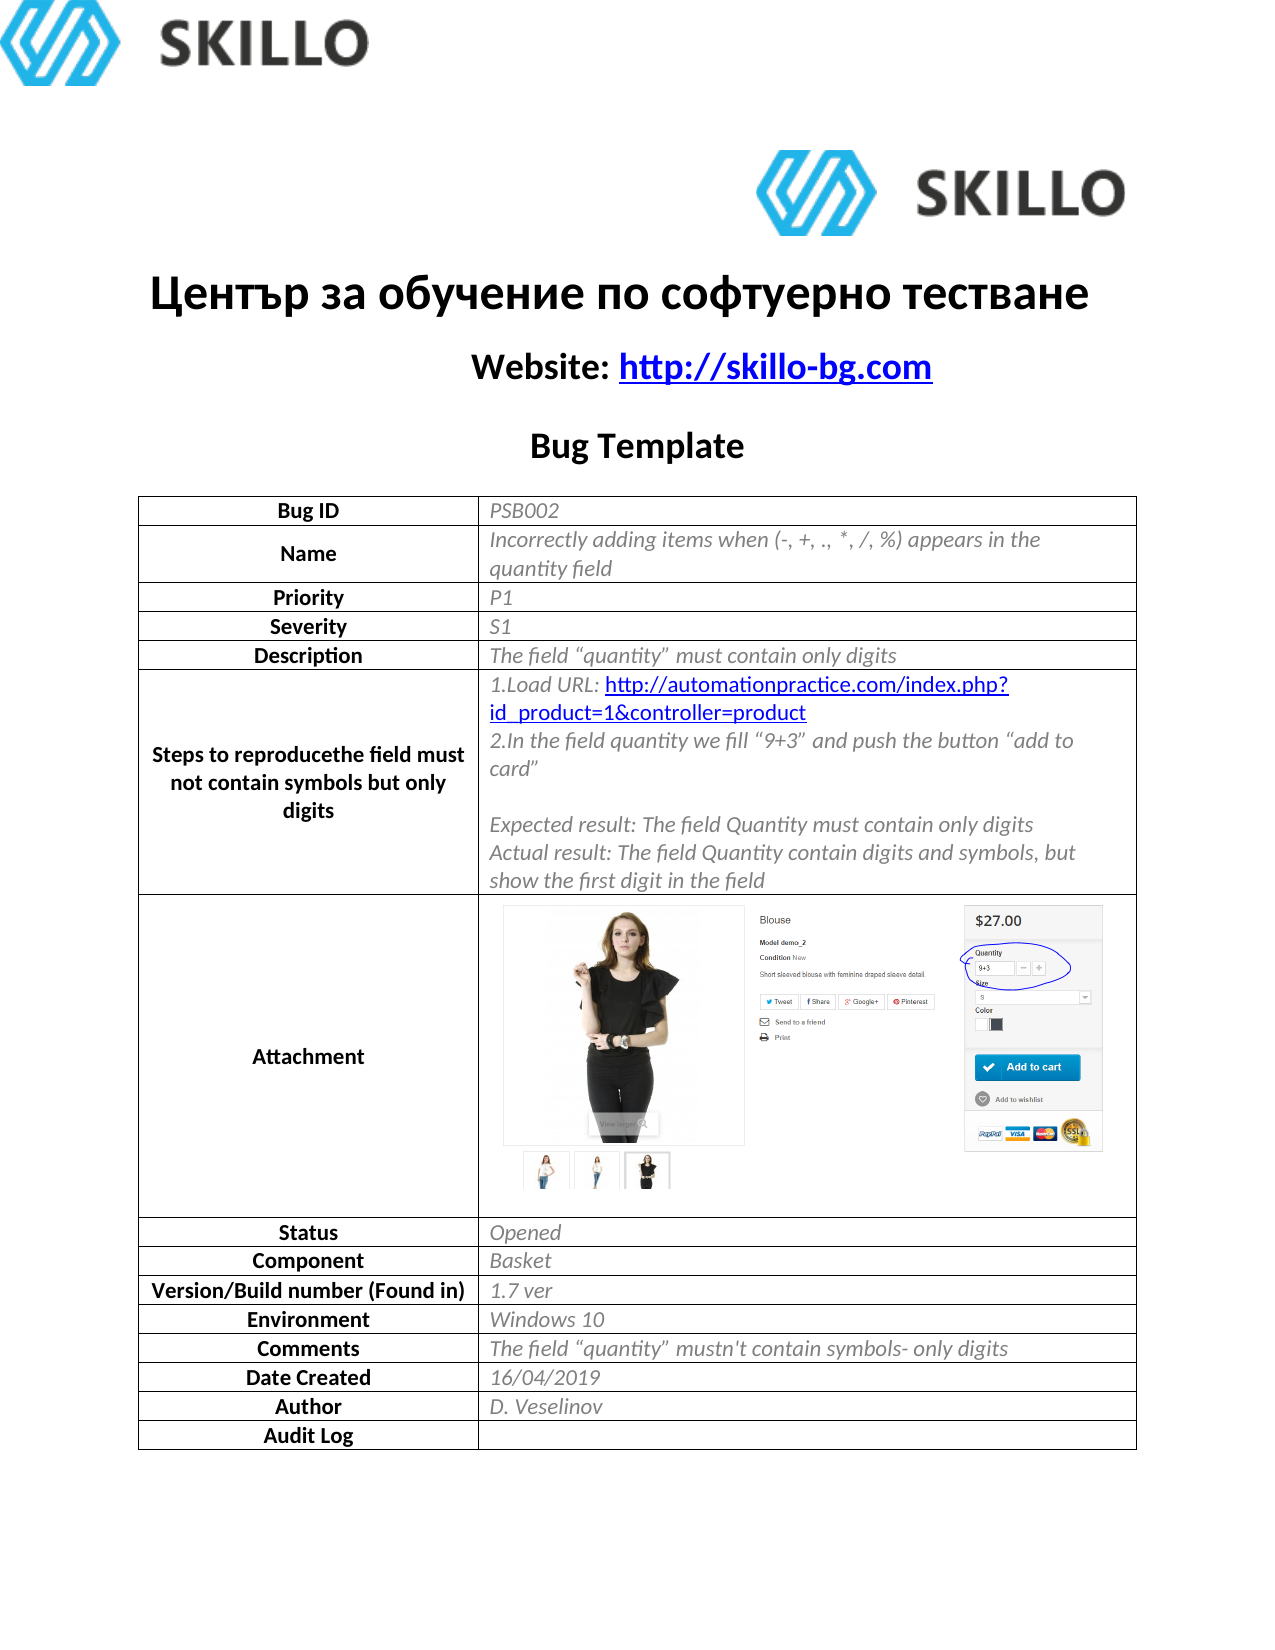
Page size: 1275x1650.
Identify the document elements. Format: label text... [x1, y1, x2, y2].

table_cell [479, 1189, 1136, 1217]
table_cell Incorrectly adding items when (-, +, ., *, /, %) appears in the quantity field [479, 526, 1136, 582]
table_cell Environment [139, 1305, 478, 1333]
table_cell Audit Log [139, 1421, 478, 1449]
table_cell P1 [479, 583, 1136, 611]
table_cell Comments [139, 1334, 478, 1362]
table_cell Severity [139, 612, 478, 640]
picture [756, 150, 1125, 236]
table_cell Opened [479, 1218, 1136, 1246]
table_cell Name [139, 526, 478, 582]
text Център за обучение по софтуерно тестване Website: http://skillo-bg.com [150, 261, 1125, 392]
table_cell The field “quantity” mustn't contain symbols- only digits [479, 1334, 1136, 1362]
table_cell S1 [479, 612, 1136, 640]
table_cell Steps to reproducethe field must not contain symbols but only digits [139, 670, 478, 894]
table_cell Description [139, 641, 478, 669]
table_cell Status [139, 1218, 478, 1246]
table_cell [479, 895, 489, 1188]
table_cell 16/04/2019 [479, 1363, 1136, 1391]
table_cell [479, 1421, 1136, 1449]
table_cell 1.7 ver [479, 1276, 1136, 1304]
table_cell Version/Build number (Found in) [139, 1276, 478, 1304]
table_cell Date Created [139, 1363, 478, 1391]
table_cell Attachment [139, 895, 478, 1217]
table_cell Basket [479, 1247, 1136, 1275]
table_header Bug ID [139, 497, 478, 524]
table_cell Priority [139, 583, 478, 611]
table_cell Component [139, 1247, 478, 1275]
table_header PSB002 [479, 497, 1136, 524]
table_cell D. Veselinov [479, 1392, 1136, 1420]
table_cell The field “quantity” must contain only digits [479, 641, 1136, 669]
table_cell Windows 10 [479, 1305, 1136, 1333]
table_cell Author [139, 1392, 478, 1420]
picture [0, 0, 369, 86]
picture [489, 895, 1125, 1189]
text Bug Template [150, 422, 1125, 468]
table_cell 1.Load URL: http://automationpractice.com/index.php?id_product=1&controller=product 2.In the field quantity we fill “9+3” and push the button “add to card” Expected result: The field Quantity must contain only digits Actual result: The field Quantity contain digits and symbols, but show the first digit in the field [479, 670, 1136, 894]
table_cell [1125, 895, 1136, 1188]
